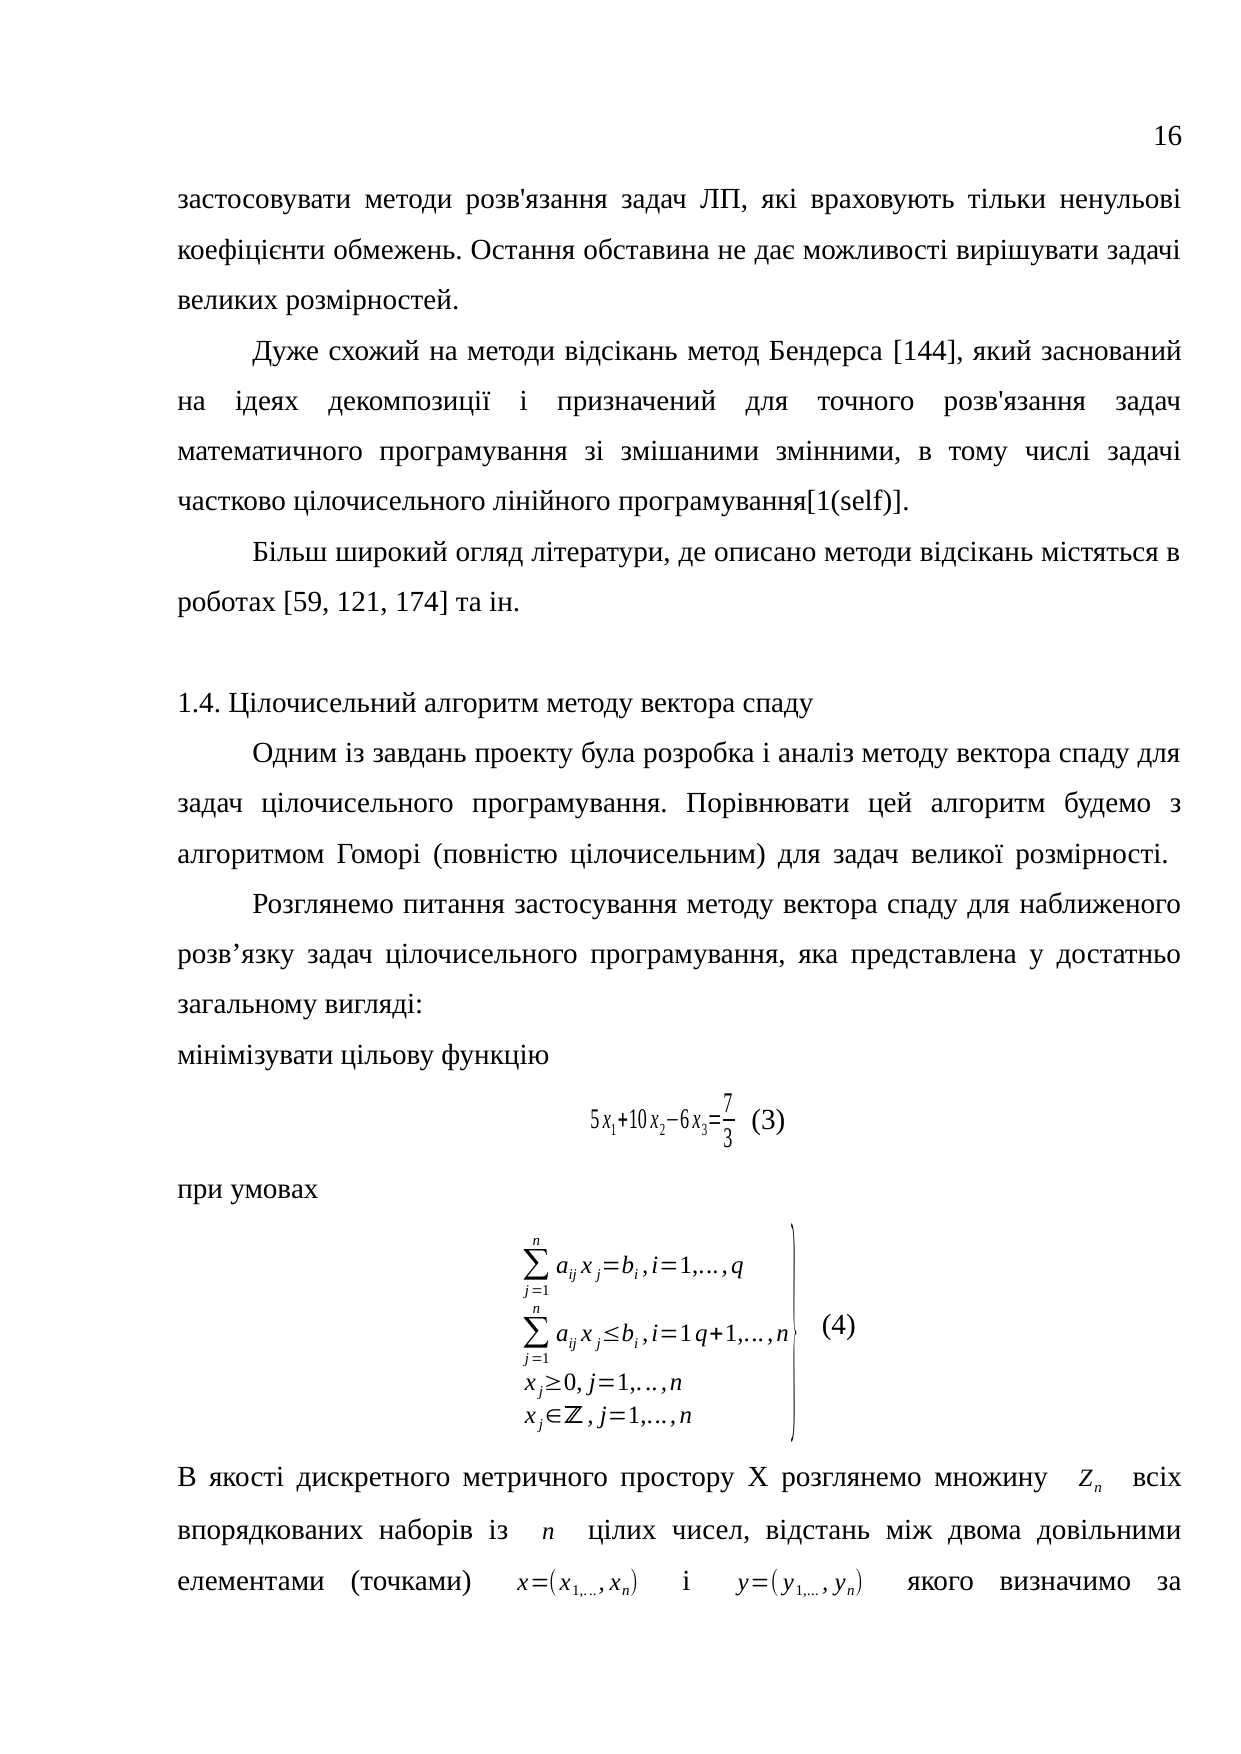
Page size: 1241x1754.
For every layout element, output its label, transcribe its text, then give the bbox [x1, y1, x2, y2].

text В якості дискретного метричного простору X розглянемо множину всіх впорядкованих наборів із цілих чисел, відстань між двома довільними елементами (точками) і якого визначимо за формулою [177, 1459, 1182, 1599]
text 1.4. Цілочисельний алгоритм методу вектора спаду [177, 685, 1182, 718]
text Одним із завдань проекту була розробка і аналіз методу вектора спаду для задач цілочисельного програмування. Порівнювати цей алгоритм будемо з алгоритмом Гоморі (повністю цілочисельним) для задач великої розмірності. Розглянемо питання застосування методу вектора спаду для наближеного розв’язку задач цілочисельного програмування, яка представлена у достатньо загальному вигляді: [177, 735, 1182, 1020]
text мінімізувати цільову функцію [177, 1037, 1182, 1071]
text застосовувати методи розв'язання задач ЛП, які враховують тільки ненульові коефіцієнти обмежень. Остання обставина не дає можливості вирішувати задачі великих розмірностей. [177, 182, 1182, 316]
text Дуже схожий на методи відсікань метод Бендерса [144], який заснований на ідеях декомпозиції і призначений для точного розв'язання задач математичного програмування зі змішаними змінними, в тому числі задачі частково цілочисельного лінійного програмування[1(self)]. [177, 333, 1182, 517]
text при умовах [177, 1171, 1182, 1205]
text Більш широкий огляд літератури, де описано методи відсікань містяться в роботах [59, 121, 174] та ін. [177, 534, 1182, 618]
text (3) [177, 1087, 1182, 1154]
text (4) [177, 1222, 1182, 1443]
